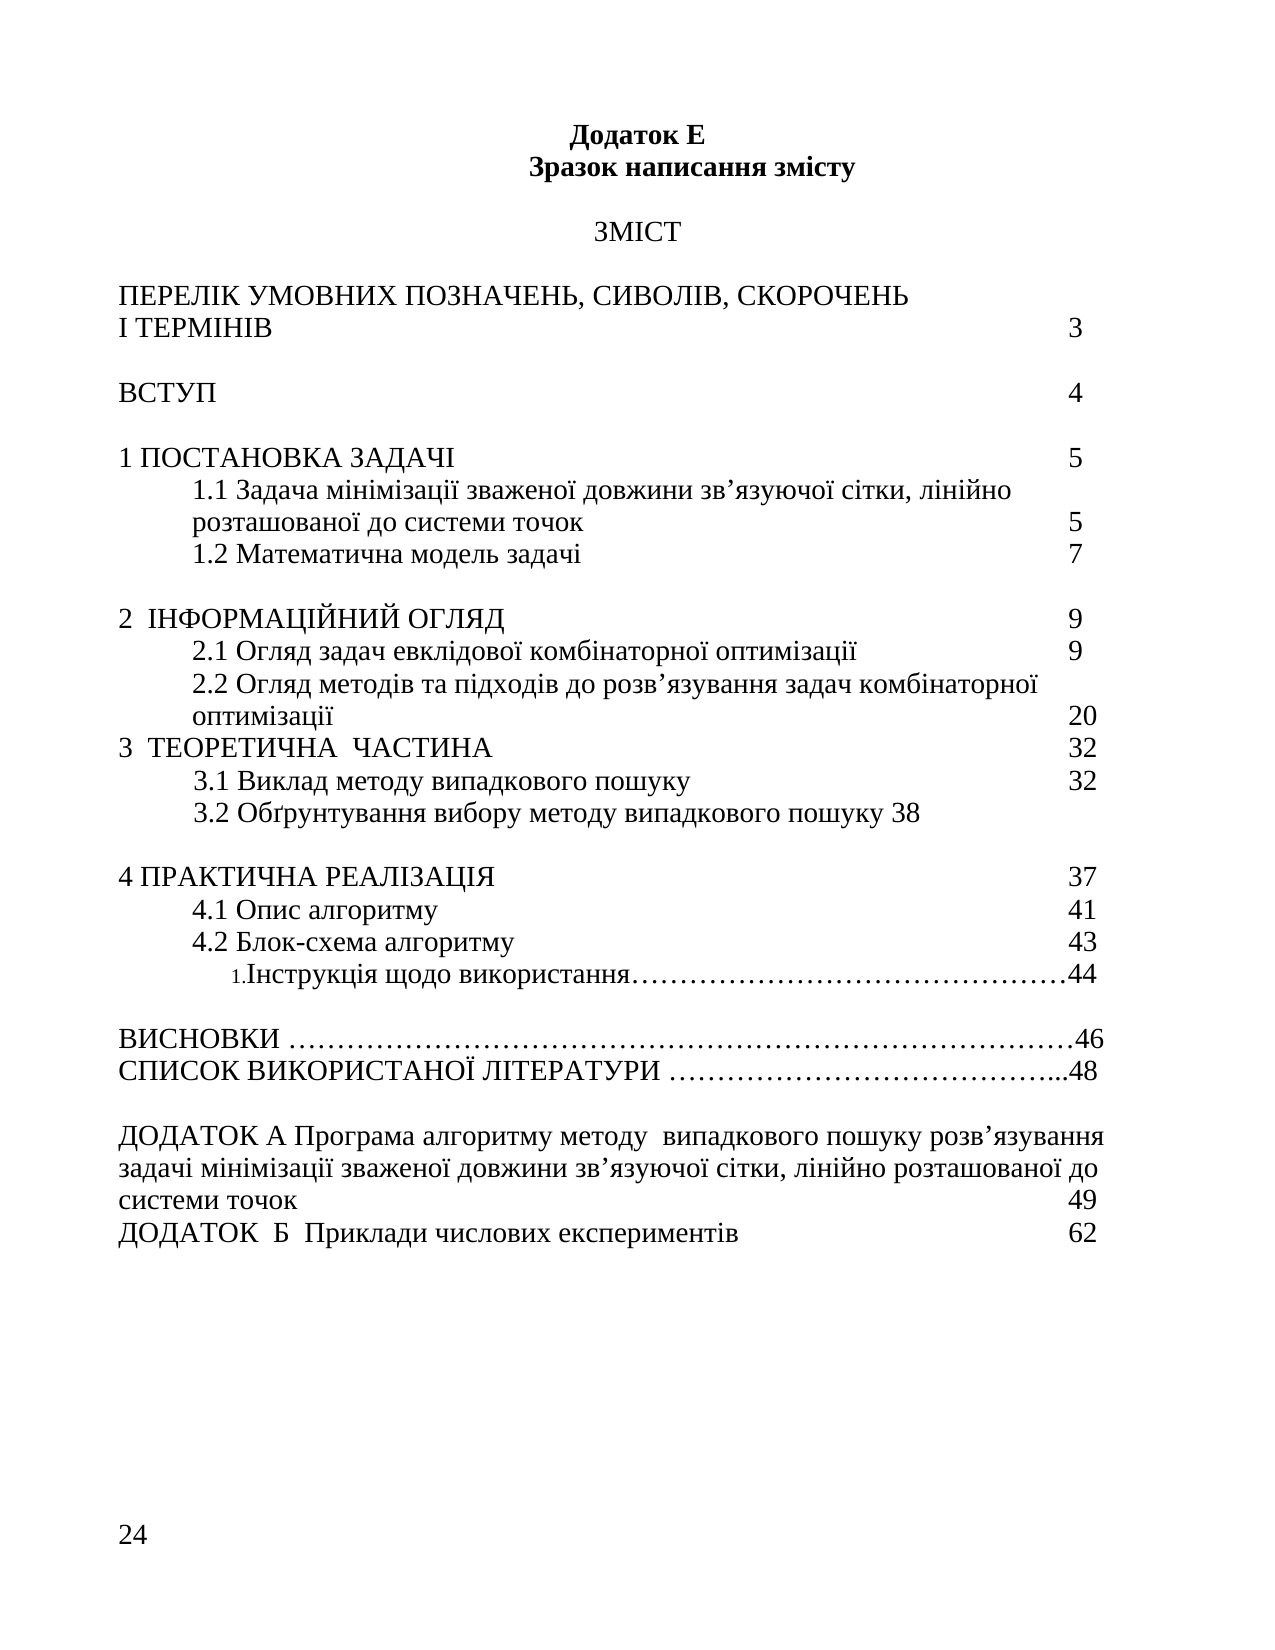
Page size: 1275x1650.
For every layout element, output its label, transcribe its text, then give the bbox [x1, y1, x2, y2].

text ВИСНОВКИ ………………………………………………………………………46 [118, 1022, 1157, 1054]
text оптимізації 20 [192, 699, 1157, 732]
text 4.2 Блок-схема алгоритму 43 [118, 925, 1157, 958]
text 2 ІНФОРМАЦІЙНИЙ ОГЛЯД 9 [118, 602, 1157, 635]
text 4.1 Опис алгоритму 41 [118, 893, 1157, 925]
text 4 ПРАКТИЧНА РЕАЛІЗАЦІЯ 37 [118, 861, 1157, 893]
text ВСТУП 4 [118, 376, 1157, 409]
text розташованої до системи точок 5 [192, 506, 1157, 538]
text ДОДАТОК А Програма алгоритму методу випадкового пошуку розв’язування задачі мінімізації зваженої довжини зв’язуючої сітки, лінійно розташованої до системи точок 49 [118, 1119, 1157, 1216]
text 3.1 Виклад методу випадкового пошуку 32 [193, 764, 1157, 796]
text 3.2 Обґрунтування вибору методу випадкового пошуку 38 [118, 796, 1157, 828]
text ДОДАТОК Б Приклади числових експериментів 62 [118, 1216, 1157, 1248]
text 2.1 Огляд задач евклідової комбінаторної оптимізації 9 [118, 635, 1157, 667]
text 1.1 Задача мінімізації зваженої довжини зв’язуючої сітки, лінійно [192, 473, 1157, 506]
subtitle Додаток Е [118, 118, 1157, 150]
list Інструкція щодо використання………………………………………44 [231, 958, 1157, 990]
text І ТЕРМІНІВ 3 [118, 312, 1157, 344]
subtitle ЗМІСТ [118, 215, 1157, 247]
text ПЕРЕЛІК УМОВНИХ ПОЗНАЧЕНЬ, СИВОЛІВ, СКОРОЧЕНЬ [118, 279, 1157, 312]
text 1 ПОСТАНОВКА ЗАДАЧІ 5 [118, 441, 1157, 473]
text 2.2 Огляд методів та підходів до розв’язування задач комбінаторної [192, 667, 1157, 699]
text 3 ТЕОРЕТИЧНА ЧАСТИНА 32 [118, 732, 1157, 764]
text СПИСОК ВИКОРИСТАНОЇ ЛІТЕРАТУРИ …………………………………...48 [118, 1054, 1157, 1087]
text Зразок написання змісту [118, 150, 1157, 183]
text 1.2 Математична модель задачі 7 [118, 538, 1157, 570]
